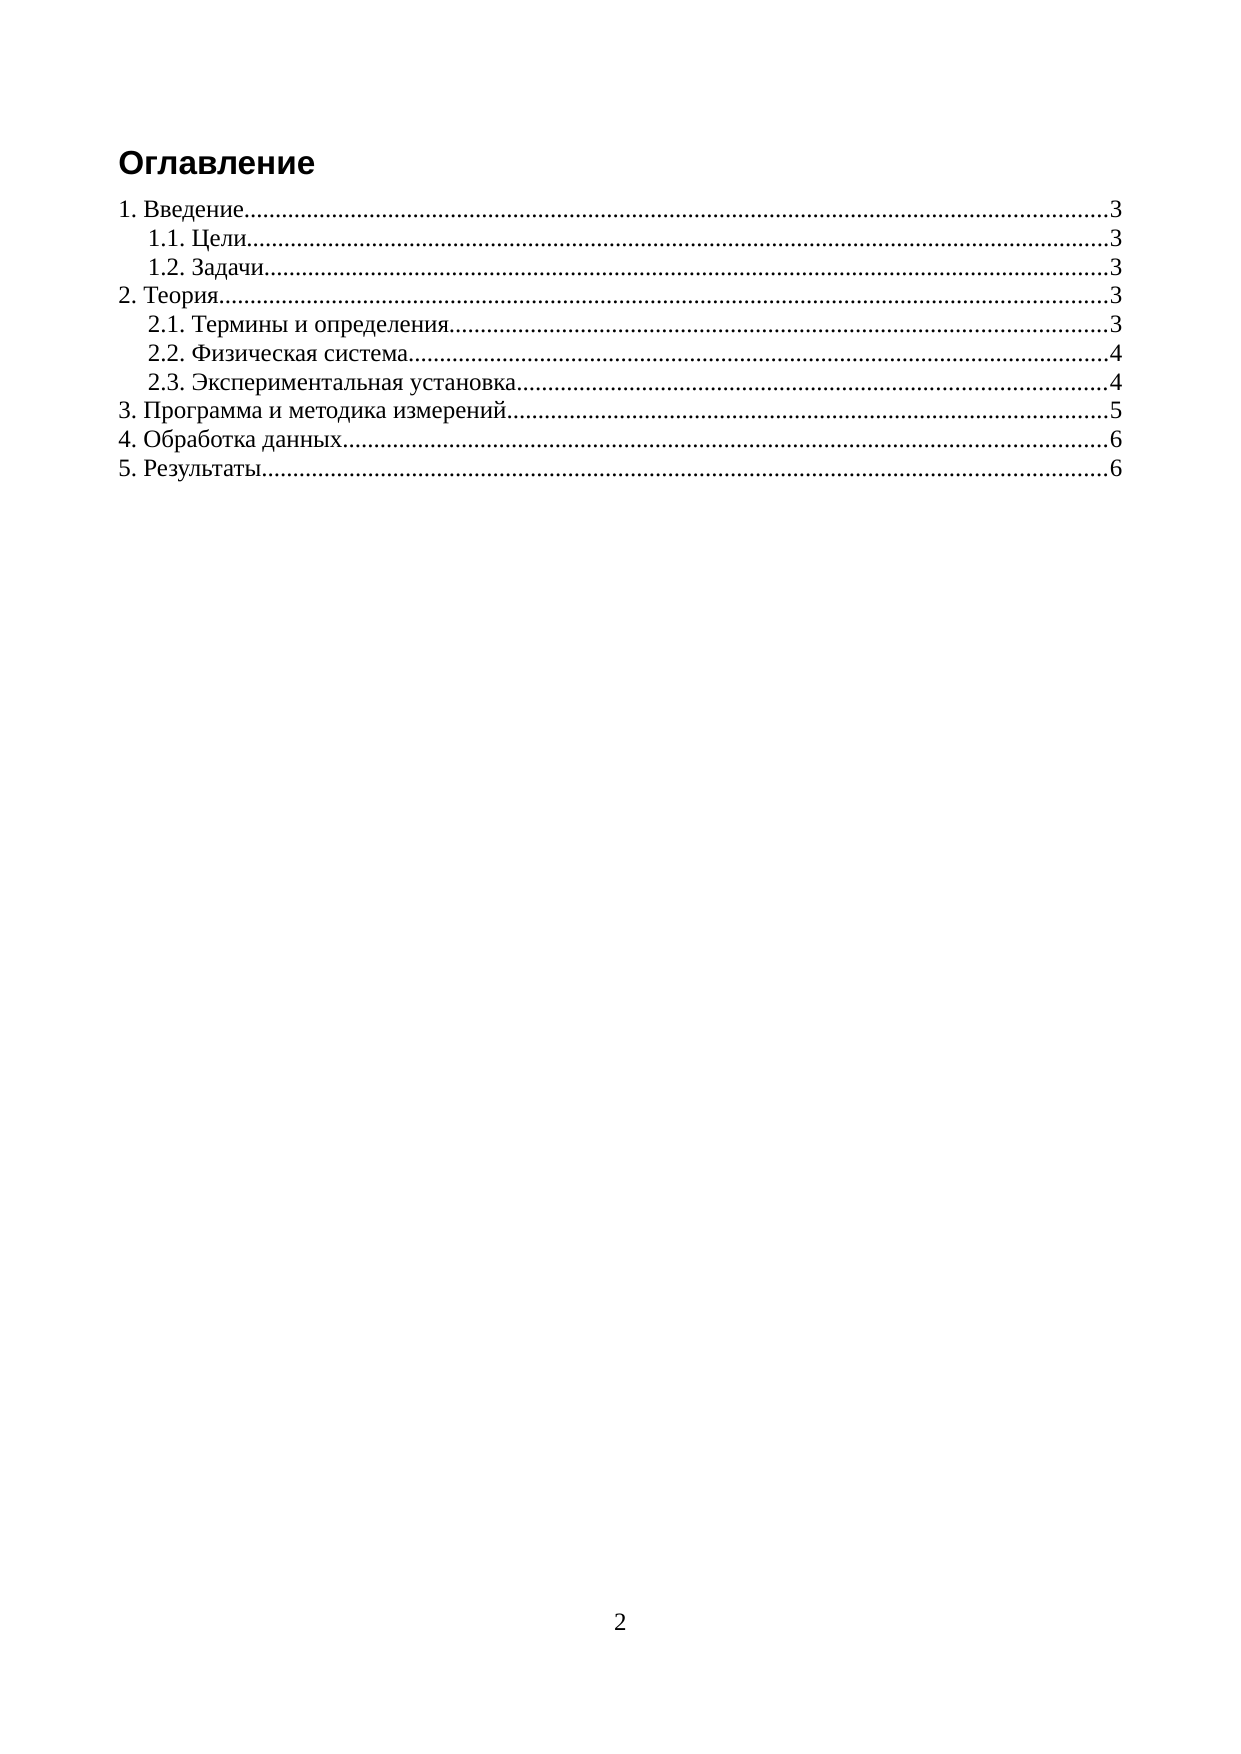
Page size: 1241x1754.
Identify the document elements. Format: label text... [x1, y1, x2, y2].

text 3. Программа и методика измерений 5 [118, 395, 1122, 424]
text 1. Введение 3 [118, 194, 1122, 223]
text 2.1. Термины и определения 3 [148, 309, 1122, 338]
text 2. Теория 3 [118, 280, 1122, 309]
text 2.3. Экспериментальная установка 4 [148, 367, 1122, 395]
text 1.1. Цели 3 [148, 223, 1122, 252]
text 5. Результаты 6 [118, 453, 1122, 482]
text 1.2. Задачи 3 [148, 252, 1122, 280]
text 4. Обработка данных 6 [118, 424, 1122, 453]
text 2.2. Физическая система 4 [148, 338, 1122, 367]
subtitle Оглавление [118, 143, 1122, 182]
